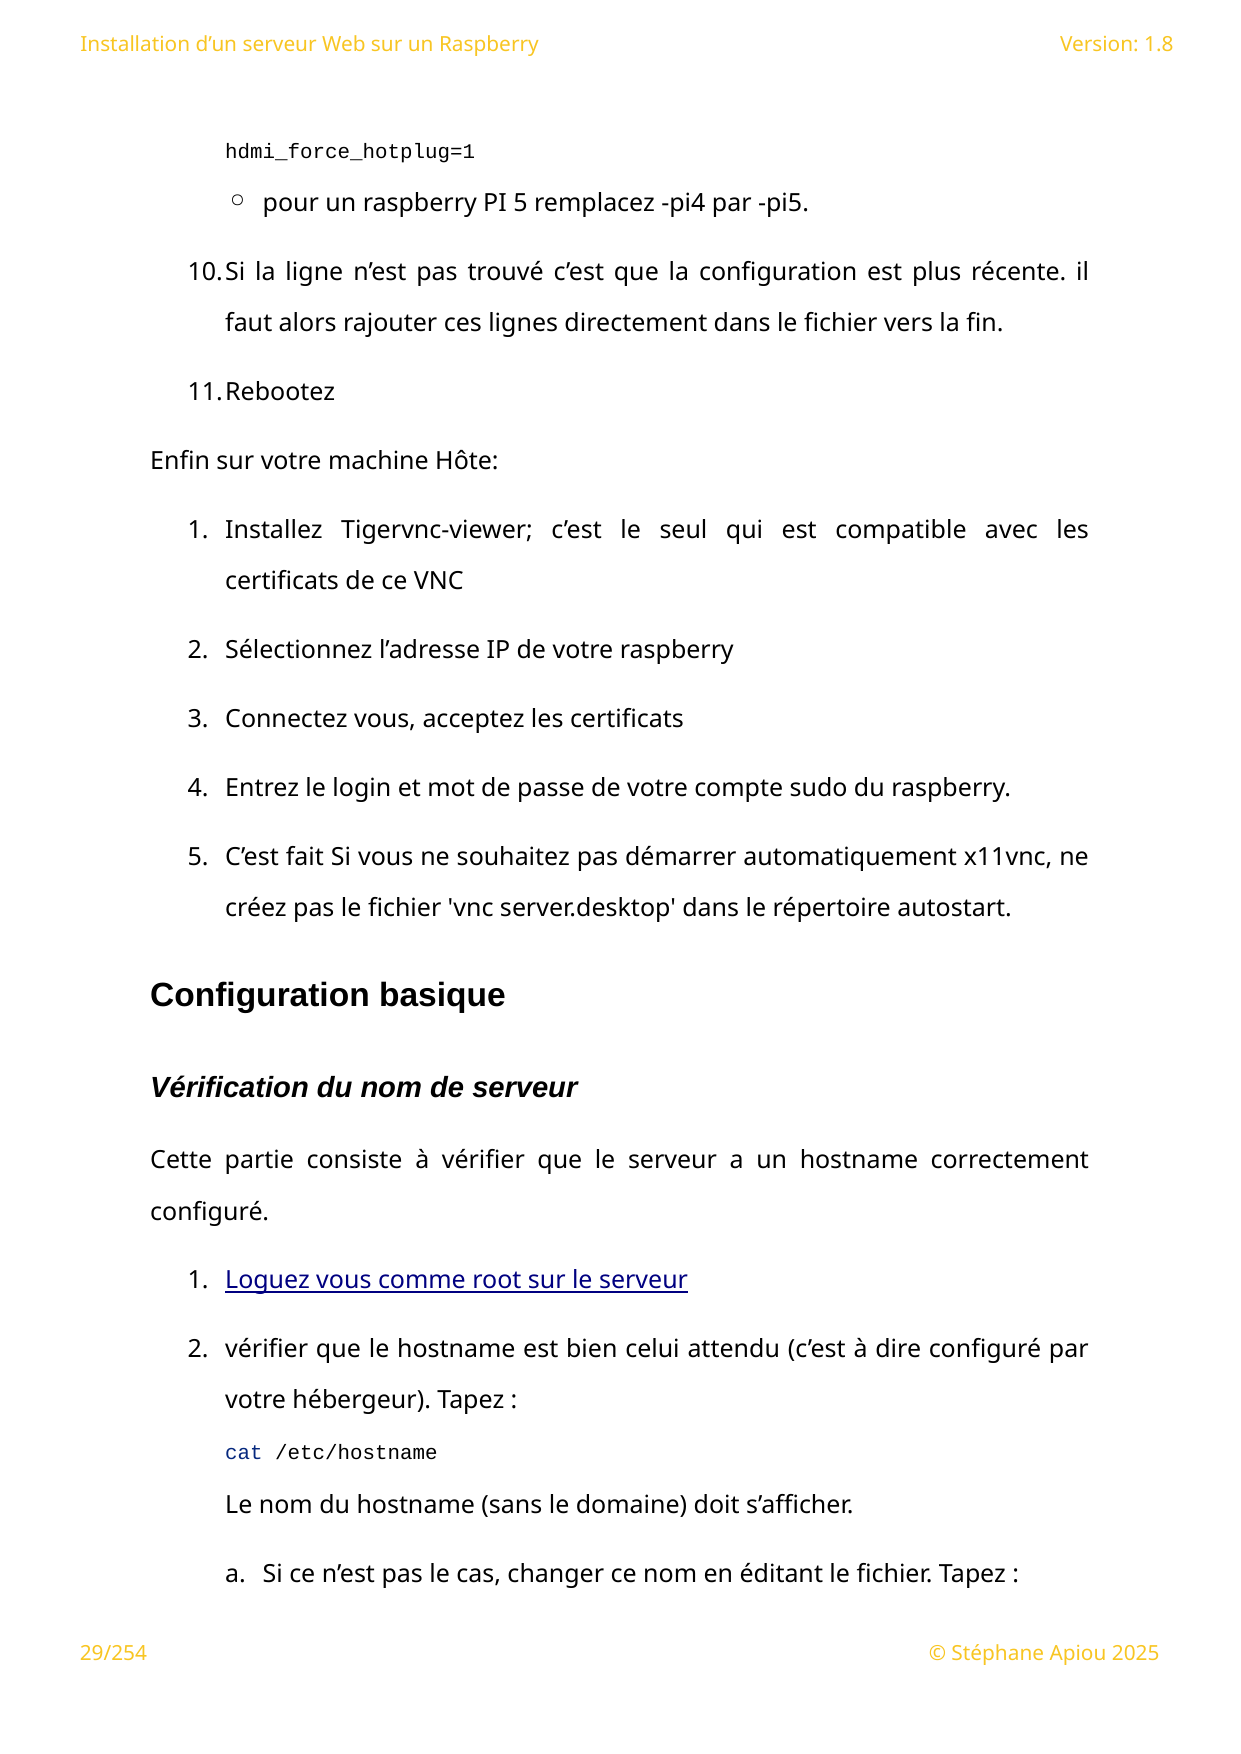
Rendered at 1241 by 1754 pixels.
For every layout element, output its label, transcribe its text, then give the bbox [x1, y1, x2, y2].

list Entrez le login et mot de passe de votre compte sudo du raspberry. [187, 770, 1090, 804]
list Sélectionnez l’adresse IP de votre raspberry [187, 632, 1090, 666]
text Cette partie consiste à vérifier que le serveur a un hostname correctement configuré. [150, 1142, 1090, 1227]
list Le nom du hostname (sans le domaine) doit s’afficher. [187, 1486, 1090, 1521]
list Si ce n’est pas le cas, changer ce nom en éditant le fichier. Tapez : [225, 1555, 1090, 1589]
list Si la ligne n’est pas trouvé c’est que la configuration est plus récente. il faut alors rajouter ces lignes directement dans le fichier vers la fin. [187, 254, 1090, 339]
list vérifier que le hostname est bien celui attendu (c’est à dire configuré par votre hébergeur). Tapez : [187, 1331, 1090, 1416]
list Installez Tigervnc-viewer; c’est le seul qui est compatible avec les certificats de ce VNC [187, 512, 1090, 597]
list Connectez vous, acceptez les certificats [187, 701, 1090, 735]
list Loguez vous comme root sur le serveur [187, 1262, 1090, 1296]
list cat /etc/hostname [187, 1442, 1090, 1466]
subtitle Configuration basique [150, 975, 1090, 1013]
list Rebootez [187, 374, 1090, 408]
text Enfin sur votre machine Hôte: [150, 443, 1090, 477]
list C’est fait Si vous ne souhaitez pas démarrer automatiquement x11vnc, ne créez pas le fichier 'vnc server.desktop' dans le répertoire autostart. [187, 839, 1090, 924]
list pour un raspberry PI 5 remplacez -pi4 par -pi5. [225, 185, 1090, 219]
subtitle Vérification du nom de serveur [150, 1070, 1090, 1104]
list hdmi_force_hotplug=1 [187, 141, 1090, 164]
